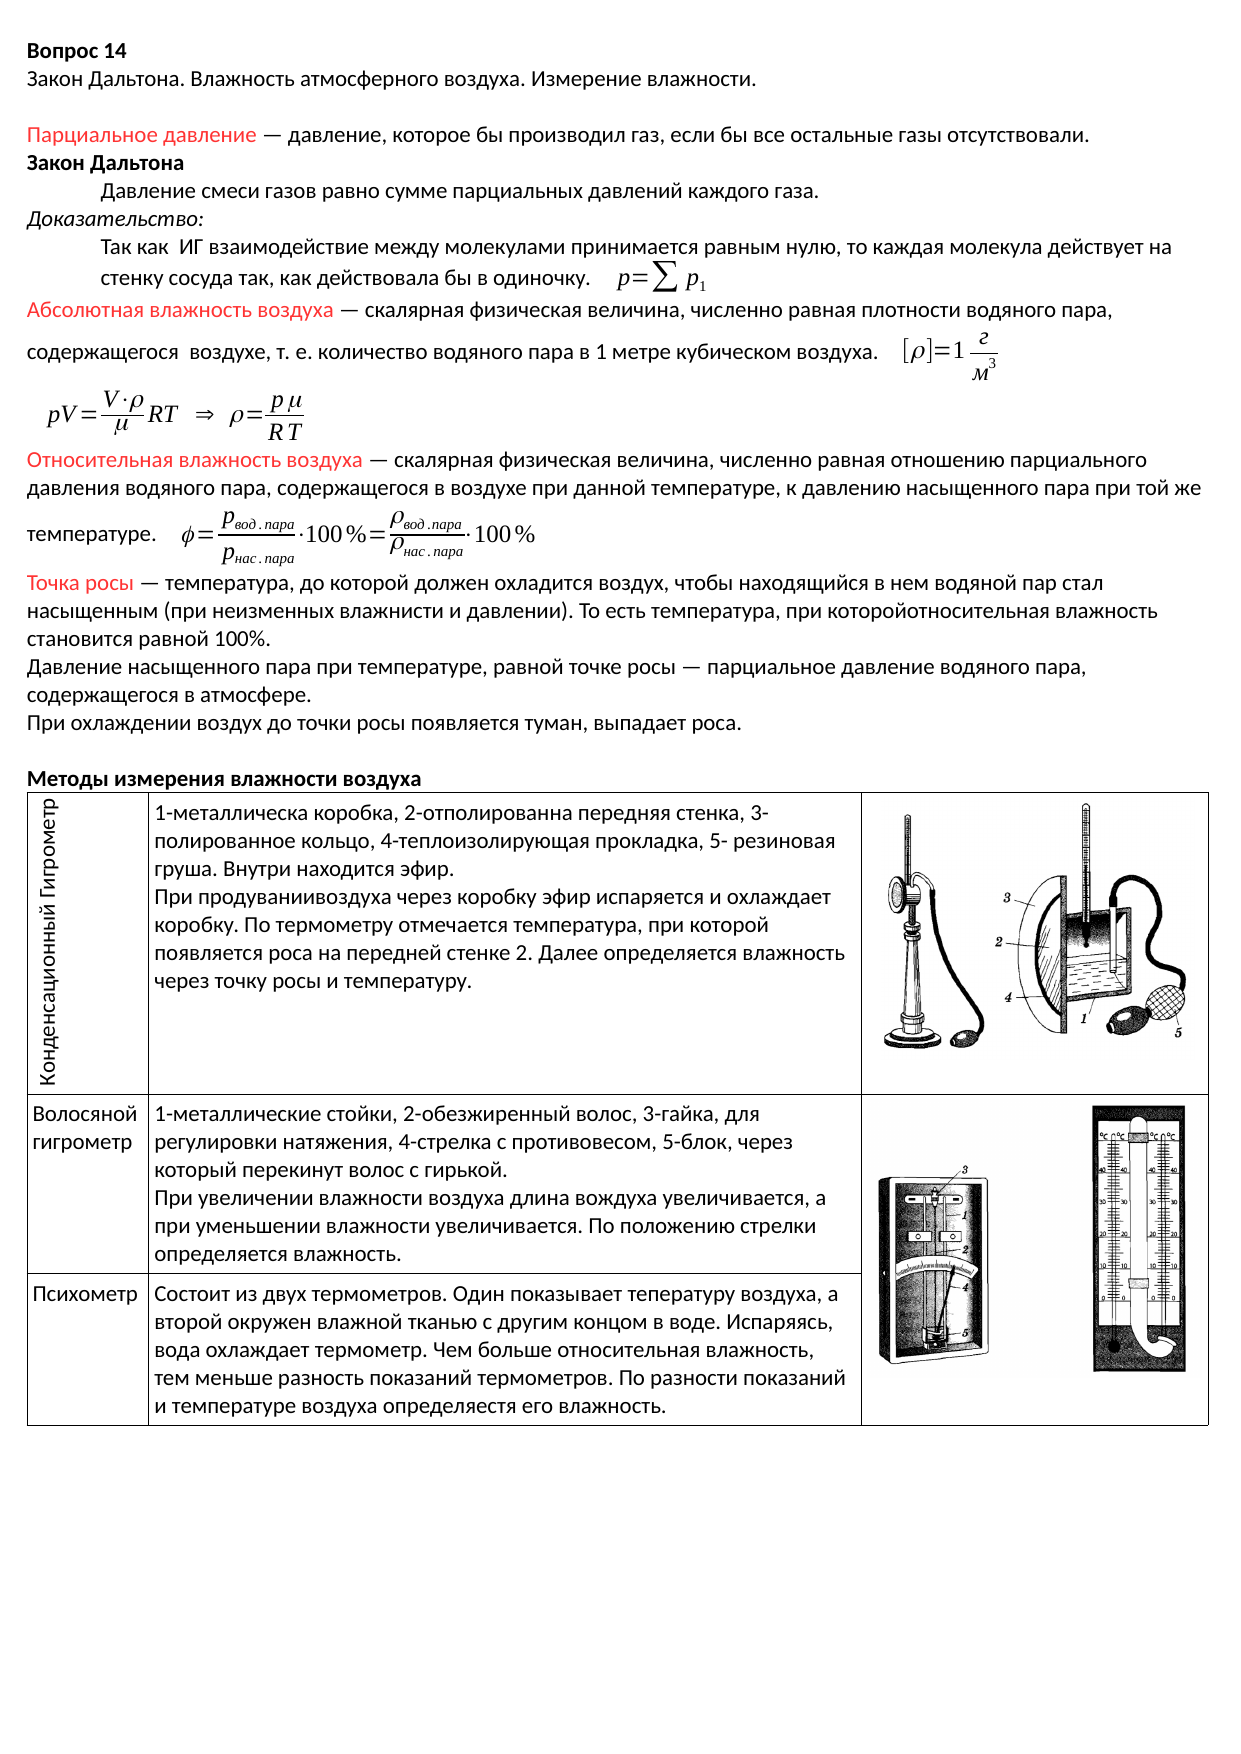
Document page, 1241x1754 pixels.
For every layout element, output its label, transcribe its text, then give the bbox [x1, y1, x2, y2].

table_header Конденсационный Гигрометр [28, 793, 148, 1094]
text Закон Дальтона. Влажность атмосферного воздуха. Измерение влажности. [27, 64, 1208, 92]
text Закон Дальтона [27, 148, 1208, 176]
text Вопрос 14 [27, 36, 1208, 64]
table_header 1-металлическа коробка, 2-отполированна передняя стенка, 3-полированное кольцо, 4-теплоизолирующая прокладка, 5- резиновая груша. Внутри находится эфир. При продуваниивоздуха через коробку эфир испаряется и охлаждает коробку. По термометру отмечается температура, при которой появляется роса на передней стенке 2. Далее определяется влажность через точку росы и температуру. [149, 793, 861, 1094]
text Абсолютная влажность воздуха — скалярная физическая величина, численно равная плотности водяного пара, содержащегося воздухе, т. е. количество водяного пара в 1 метре кубическом воздуха. [27, 295, 1208, 385]
text Методы измерения влажности воздуха [27, 764, 1208, 792]
text Точка росы — температура, до которой должен охладится воздух, чтобы находящийся в нем водяной пар стал насыщенным (при неизменных влажнисти и давлении). То есть температура, при которойотносительная влажность становится равной 100%. [27, 568, 1208, 652]
table_header [862, 793, 1208, 1094]
text При охлаждении воздух до точки росы появляется туман, выпадает роса. [27, 708, 1208, 736]
text Давление смеси газов равно сумме парциальных давлений каждого газа. [27, 176, 1208, 204]
text Давление насыщенного пара при температуре, равной точке росы — парциальное давление водяного пара, содержащегося в атмосфере. [27, 652, 1208, 708]
text Доказательство: [27, 204, 1208, 232]
text Так как ИГ взаимодействие между молекулами принимается равным нулю, то каждая молекула действует на стенку сосуда так, как действовала бы в одиночку. [27, 232, 1208, 295]
table_cell [862, 1378, 1208, 1425]
table_cell [1202, 1100, 1208, 1377]
picture [880, 797, 1195, 1060]
table_cell Психометр [28, 1274, 148, 1425]
table_cell Волосяной гигрометр [28, 1095, 148, 1273]
table_cell Состоит из двух термометров. Один показывает тепературу воздуха, а второй окружен влажной тканью с другим концом в воде. Испаряясь, вода охлаждает термометр. Чем больше относительная влажность, тем меньше разность показаний термометров. По разности показаний и температуре воздуха определяестя его влажность. [149, 1274, 861, 1425]
table_cell [862, 1095, 1208, 1099]
text Парциальное давление — давление, которое бы производил газ, если бы все остальные газы отсутствовали. [27, 120, 1208, 148]
text Относительная влажность воздуха — скалярная физическая величина, численно равная отношению парциального давления водяного пара, содержащегося в воздухе при данной температуре, к давлению насыщенного пара при той же температуре. [27, 445, 1208, 568]
table_cell [862, 1100, 866, 1377]
picture [866, 1099, 1202, 1378]
table_cell 1-металлические стойки, 2-обезжиренный волос, 3-гайка, для регулировки натяжения, 4-стрелка с противовесом, 5-блок, через который перекинут волос с гирькой. При увеличении влажности воздуха длина вождуха увеличивается, а при уменьшении влажности увеличивается. По положению стрелки определяется влажность. [149, 1095, 861, 1273]
